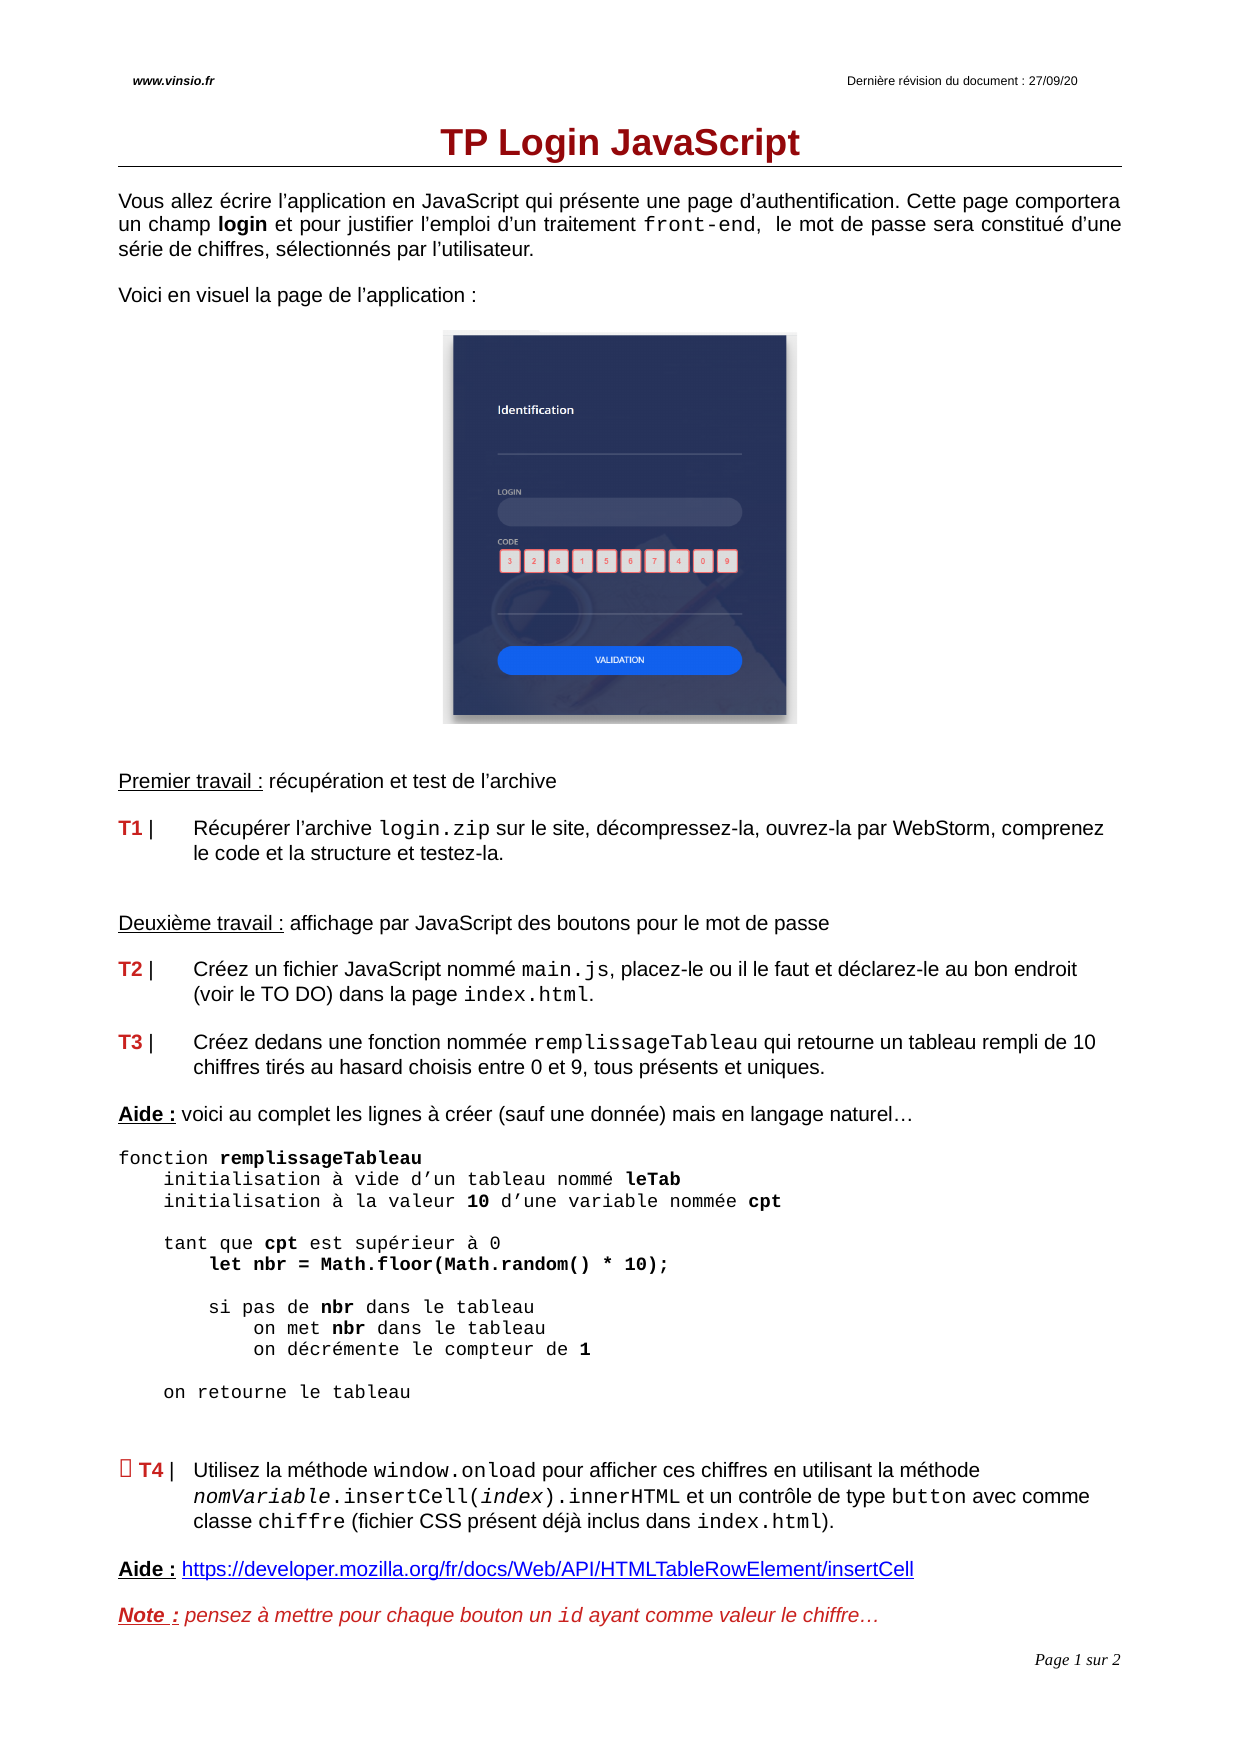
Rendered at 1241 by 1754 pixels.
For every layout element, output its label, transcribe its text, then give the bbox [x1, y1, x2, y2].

text  T4 | Utilisez la méthode window.onload pour afficher ces chiffres en utilisant la méthode nomVariable.insertCell(index).innerHTML et un contrôle de type button avec comme classe chiffre (fichier CSS présent déjà inclus dans index.html). [118, 1450, 1122, 1534]
text T3 | Créez dedans une fonction nommée remplissageTableau qui retourne un tableau rempli de 10 chiffres tirés au hasard choisis entre 0 et 9, tous présents et uniques. [118, 1031, 1122, 1079]
text Voici en visuel la page de l’application : [118, 284, 1122, 307]
text Deuxième travail : affichage par JavaScript des boutons pour le mot de passe [118, 911, 1122, 934]
text Premier travail : récupération et test de l’archive [118, 770, 1122, 793]
text T2 | Créez un fichier JavaScript nommé main.js, placez-le ou il le faut et déclarez-le au bon endroit (voir le TO DO) dans la page index.html. [118, 958, 1122, 1008]
text Vous allez écrire l’application en JavaScript qui présente une page d’authentification. Cette page comportera un champ login et pour justifier l’emploi d’un traitement front-end, le mot de passe sera constitué d’une série de chiffres, sélectionnés par l’utilisateur. [118, 189, 1122, 261]
picture [442, 330, 798, 724]
text TP Login JavaScript [118, 118, 1122, 166]
text Note : pensez à mettre pour chaque bouton un id ayant comme valeur le chiffre… [118, 1604, 1122, 1629]
text T1 | Récupérer l’archive login.zip sur le site, décompressez-la, ouvrez-la par WebStorm, comprenez le code et la structure et testez-la. [118, 817, 1122, 865]
text Aide : https://developer.mozilla.org/fr/docs/Web/API/HTMLTableRowElement/insertCell [118, 1558, 1122, 1581]
text Aide : voici au complet les lignes à créer (sauf une donnée) mais en langage naturel… [118, 1102, 1122, 1126]
text fonction remplissageTableau initialisation à vide d’un tableau nommé leTab initialisation à la valeur 10 d’une variable nommée cpt tant que cpt est supérieur à 0 let nbr = Math.floor(Math.random() * 10); si pas de nbr dans le tableau on met nbr dans le tableau on décrémente le compteur de 1 on retourne le tableau [118, 1149, 1122, 1404]
